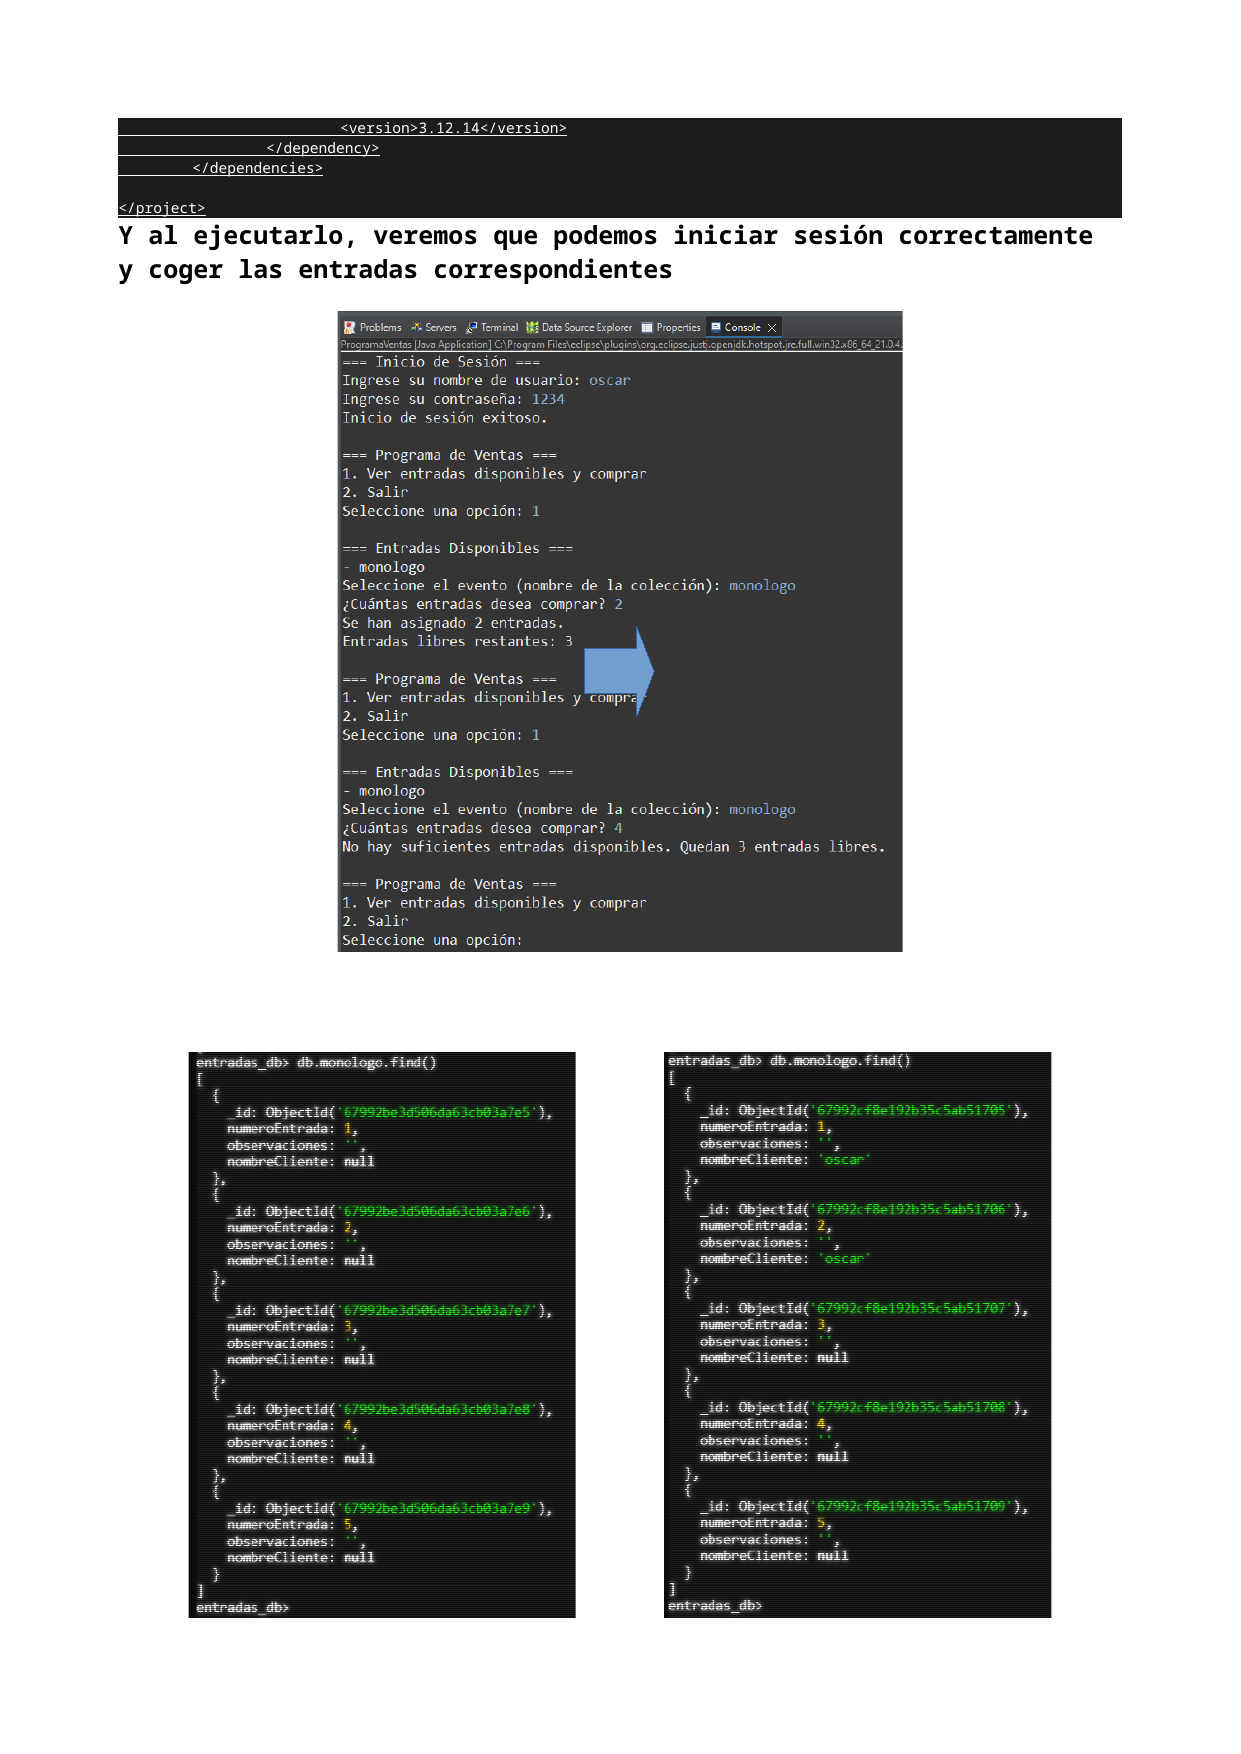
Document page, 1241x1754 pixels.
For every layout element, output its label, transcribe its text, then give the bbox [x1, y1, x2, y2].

text Y al ejecutarlo, veremos que podemos iniciar sesión correctamente y coger las entradas correspondientes [118, 218, 1122, 286]
picture [337, 311, 903, 952]
text </dependency> [118, 138, 1122, 158]
text </project> [118, 198, 1122, 218]
text <version>3.12.14</version> [118, 118, 1122, 138]
text </dependencies> [118, 158, 1122, 178]
picture [664, 1052, 1052, 1618]
picture [188, 1052, 576, 1618]
